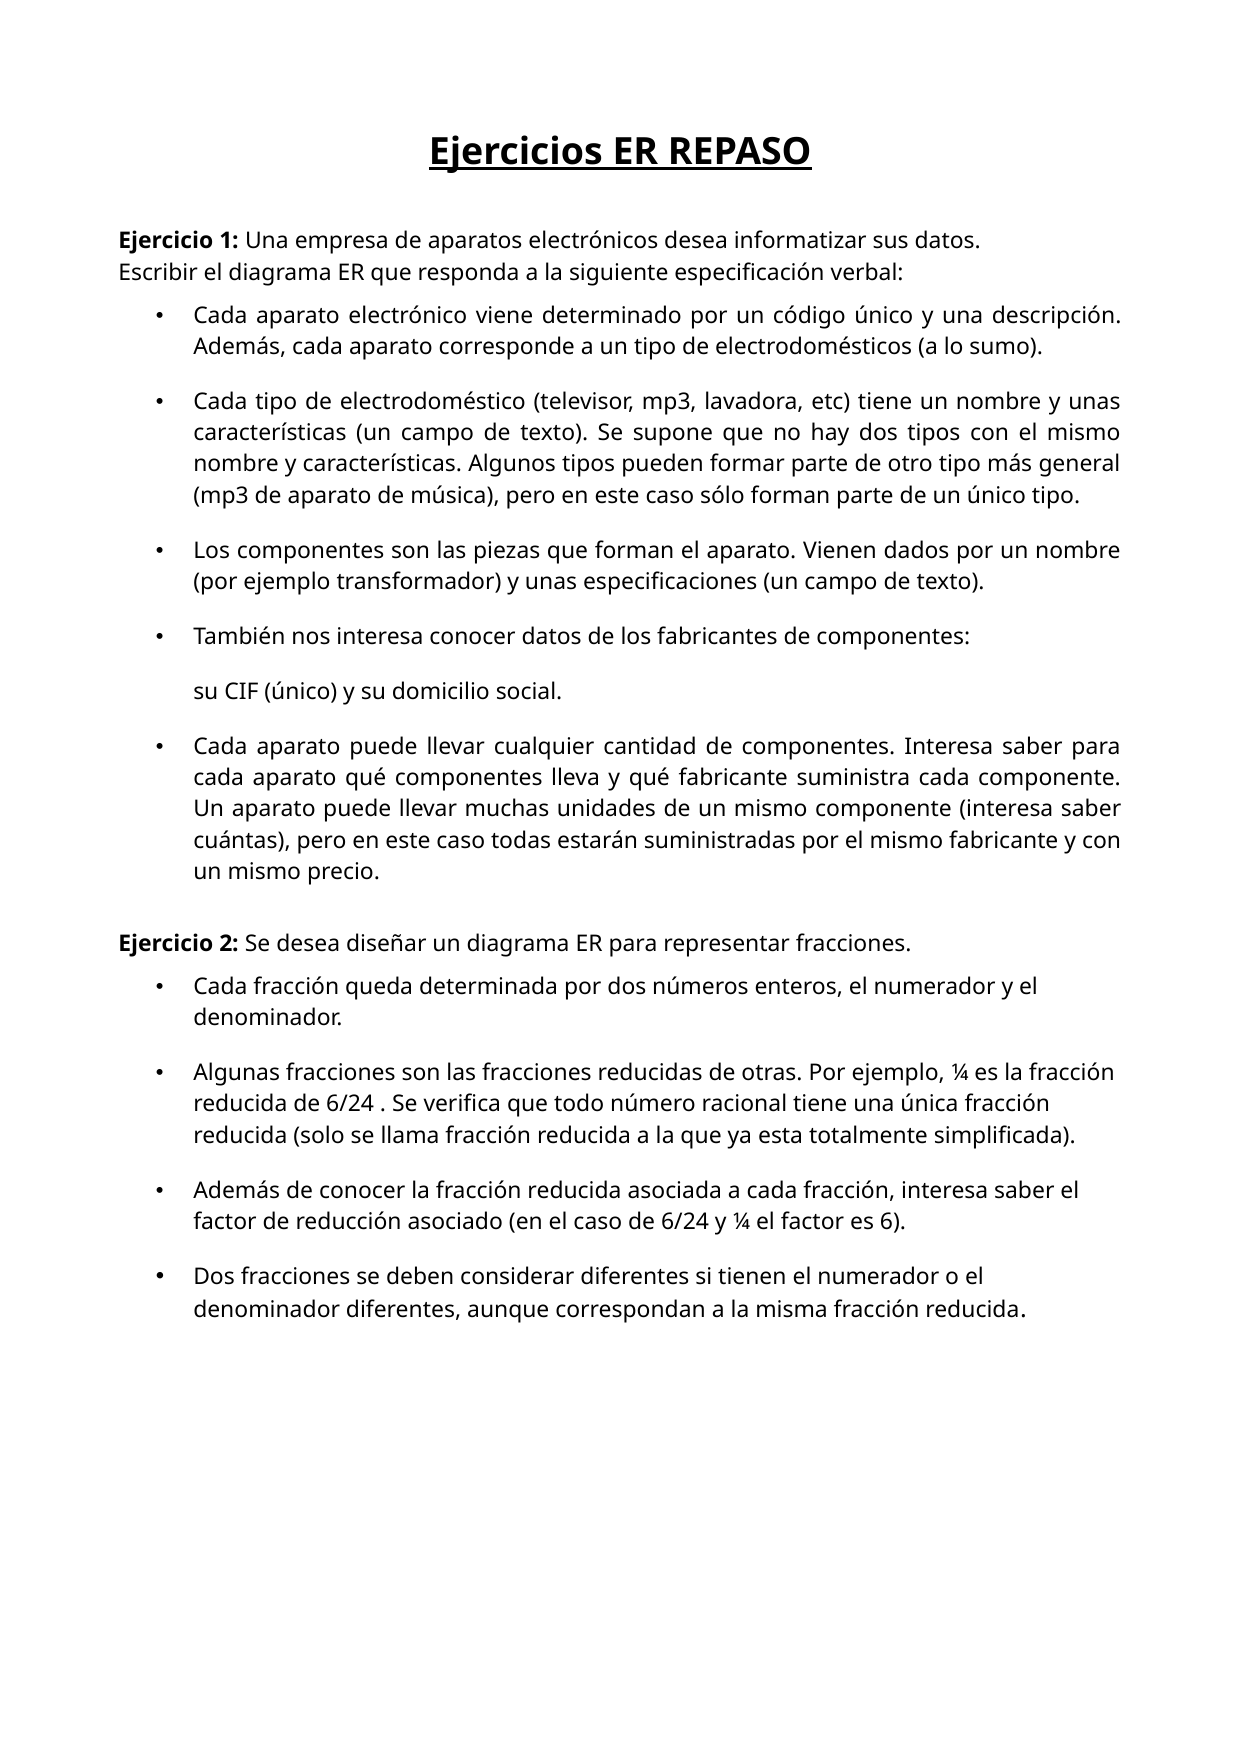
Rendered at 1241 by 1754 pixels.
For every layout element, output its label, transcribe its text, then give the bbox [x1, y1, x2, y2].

text Escribir el diagrama ER que responda a la siguiente especificación verbal: [118, 255, 1122, 287]
list Algunas fracciones son las fracciones reducidas de otras. Por ejemplo, ¼ es la fracción reducida de 6/24 . Se verifica que todo número racional tiene una única fracción reducida (solo se llama fracción reducida a la que ya esta totalmente simplificada). [156, 1056, 1122, 1150]
list Dos fracciones se deben considerar diferentes si tienen el numerador o el denominador diferentes, aunque correspondan a la misma fracción reducida. [156, 1260, 1122, 1325]
text Ejercicios ER REPASO [118, 124, 1122, 175]
list su CIF (único) y su domicilio social. [156, 675, 1122, 706]
list Cada aparato electrónico viene determinado por un código único y una descripción. Además, cada aparato corresponde a un tipo de electrodomésticos (a lo sumo). [156, 298, 1122, 361]
text Ejercicio 2: Se desea diseñar un diagrama ER para representar fracciones. [118, 927, 1122, 958]
list Cada fracción queda determinada por dos números enteros, el numerador y el denominador. [156, 970, 1122, 1032]
list Los componentes son las piezas que forman el aparato. Vienen dados por un nombre (por ejemplo transformador) y unas especificaciones (un campo de texto). [156, 533, 1122, 596]
list También nos interesa conocer datos de los fabricantes de componentes: [156, 620, 1122, 651]
list Cada aparato puede llevar cualquier cantidad de componentes. Interesa saber para cada aparato qué componentes lleva y qué fabricante suministra cada componente. Un aparato puede llevar muchas unidades de un mismo componente (interesa saber cuántas), pero en este caso todas estarán suministradas por el mismo fabricante y con un mismo precio. [156, 730, 1122, 886]
list Cada tipo de electrodoméstico (televisor, mp3, lavadora, etc) tiene un nombre y unas características (un campo de texto). Se supone que no hay dos tipos con el mismo nombre y características. Algunos tipos pueden formar parte de otro tipo más general (mp3 de aparato de música), pero en este caso sólo forman parte de un único tipo. [156, 385, 1122, 510]
text Ejercicio 1: Una empresa de aparatos electrónicos desea informatizar sus datos. [118, 224, 1122, 255]
list Además de conocer la fracción reducida asociada a cada fracción, interesa saber el factor de reducción asociado (en el caso de 6/24 y ¼ el factor es 6). [156, 1173, 1122, 1236]
